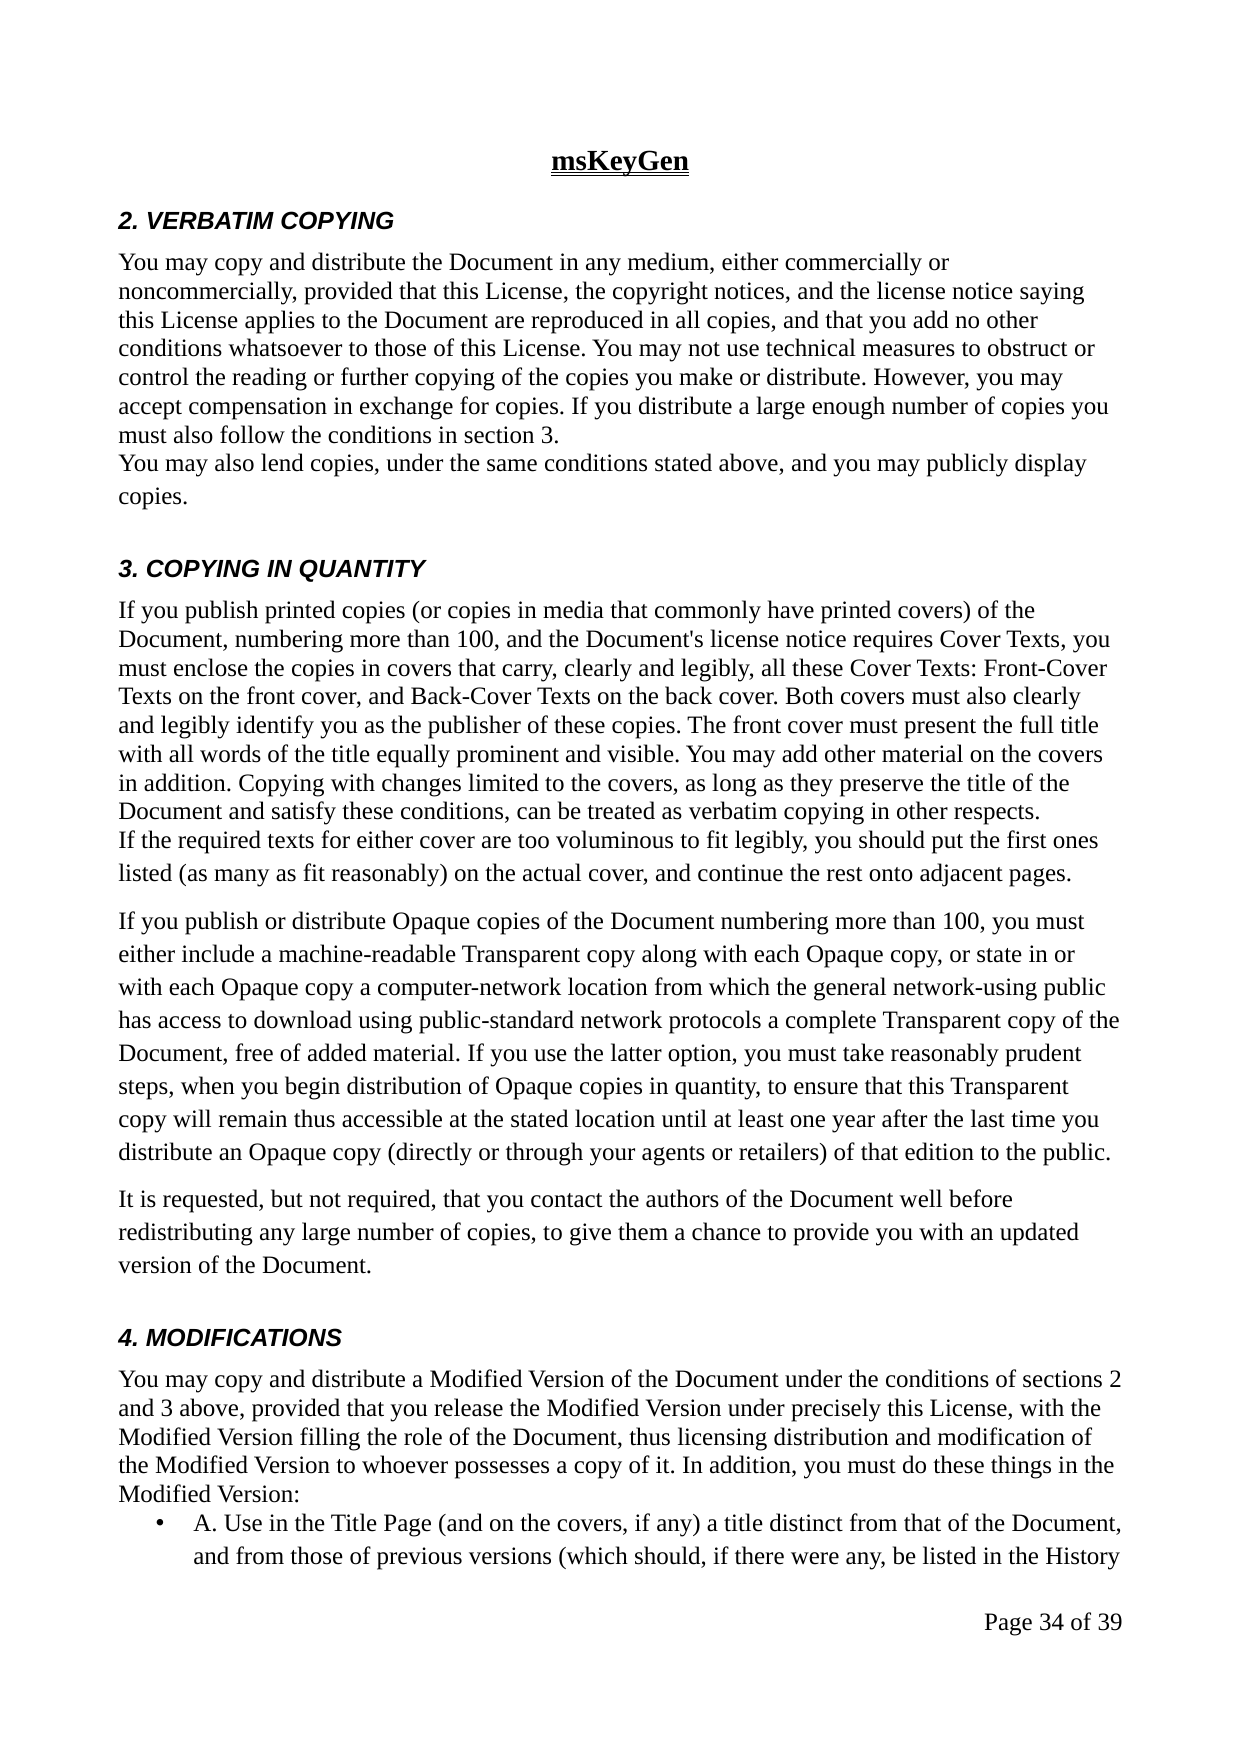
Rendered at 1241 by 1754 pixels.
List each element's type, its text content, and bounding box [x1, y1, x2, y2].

subtitle 3. COPYING IN QUANTITY [118, 554, 1122, 583]
subtitle 2. VERBATIM COPYING [118, 206, 1122, 235]
text It is requested, but not required, that you contact the authors of the Document well before redistributing any large number of copies, to give them a chance to provide you with an updated version of the Document. [118, 1184, 1122, 1279]
subtitle 4. MODIFICATIONS [118, 1323, 1122, 1352]
text If the required texts for either cover are too voluminous to fit legibly, you should put the first ones listed (as many as fit reasonably) on the actual cover, and continue the rest onto adjacent pages. [118, 825, 1122, 887]
text If you publish printed copies (or copies in media that commonly have printed covers) of the Document, numbering more than 100, and the Document's license notice requires Cover Texts, you must enclose the copies in covers that carry, clearly and legibly, all these Cover Texts: Front-Cover Texts on the front cover, and Back-Cover Texts on the back cover. Both covers must also clearly and legibly identify you as the publisher of these copies. The front cover must present the full title with all words of the title equally prominent and visible. You may add other material on the covers in addition. Copying with changes limited to the covers, as long as they preserve the title of the Document and satisfy these conditions, can be treated as verbatim copying in other respects. [118, 595, 1122, 825]
text You may copy and distribute the Document in any medium, either commercially or noncommercially, provided that this License, the copyright notices, and the license notice saying this License applies to the Document are reproduced in all copies, and that you add no other conditions whatsoever to those of this License. You may not use technical measures to obstruct or control the reading or further copying of the copies you make or distribute. However, you may accept compensation in exchange for copies. If you distribute a large enough number of copies you must also follow the conditions in section 3. [118, 247, 1122, 448]
text If you publish or distribute Opaque copies of the Document numbering more than 100, you must either include a machine-readable Transparent copy along with each Opaque copy, or state in or with each Opaque copy a computer-network location from which the general network-using public has access to download using public-standard network protocols a complete Transparent copy of the Document, free of added material. If you use the latter option, you must take reasonably prudent steps, when you begin distribution of Opaque copies in quantity, to ensure that this Transparent copy will remain thus accessible at the stated location until at least one year after the last time you distribute an Opaque copy (directly or through your agents or retailers) of that edition to the public. [118, 906, 1122, 1166]
text You may also lend copies, under the same conditions stated above, and you may publicly display copies. [118, 448, 1122, 510]
list A. Use in the Title Page (and on the covers, if any) a title distinct from that of the Document, and from those of previous versions (which should, if there were any, be listed in the History [156, 1508, 1122, 1570]
text You may copy and distribute a Modified Version of the Document under the conditions of sections 2 and 3 above, provided that you release the Modified Version under precisely this License, with the Modified Version filling the role of the Document, thus licensing distribution and modification of the Modified Version to whoever possesses a copy of it. In addition, you must do these things in the Modified Version: [118, 1364, 1122, 1508]
